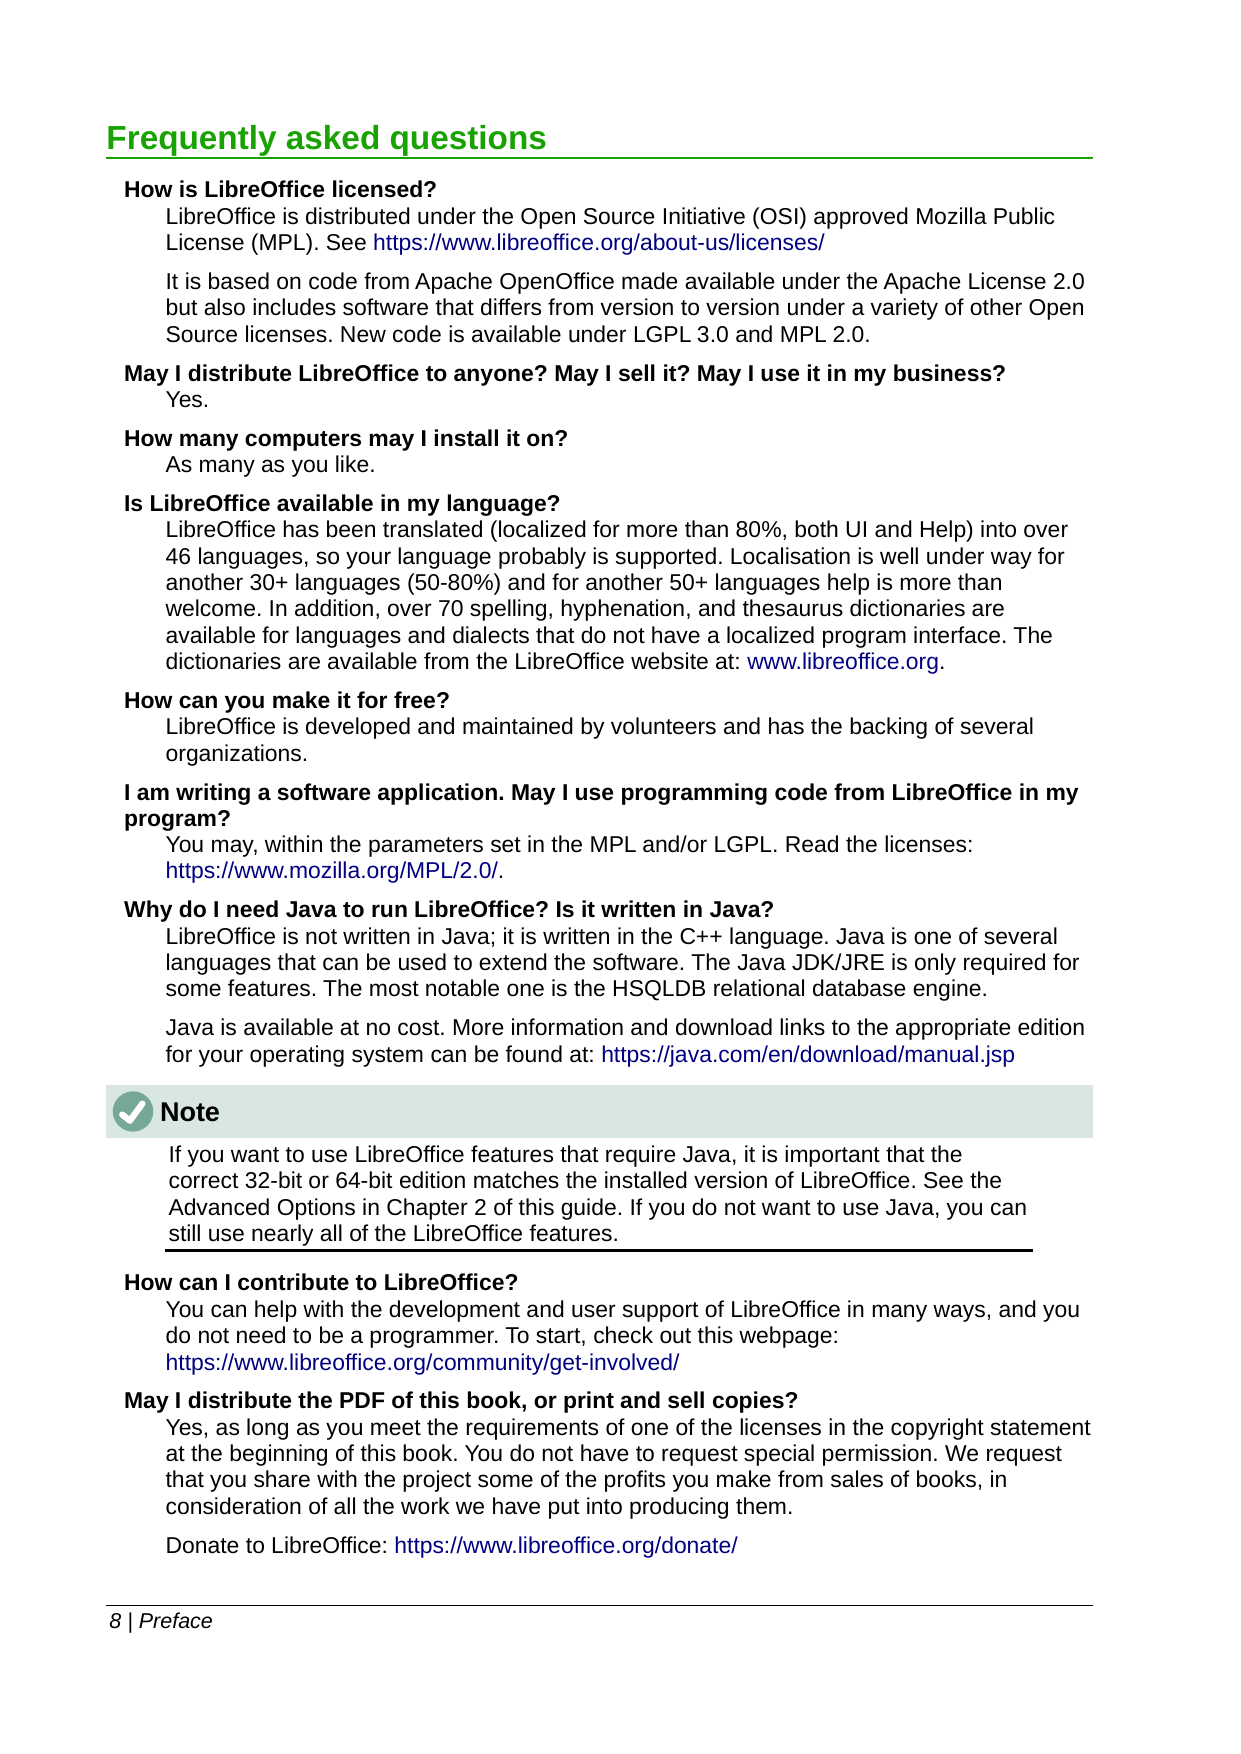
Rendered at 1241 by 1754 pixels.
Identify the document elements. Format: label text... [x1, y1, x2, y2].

text As many as you like. [165, 451, 1093, 477]
text May I distribute the PDF of this book, or print and sell copies? [124, 1387, 1093, 1414]
text You may, within the parameters set in the MPL and/or LGPL. Read the licenses: https://www.mozilla.org/MPL/2.0/. [165, 831, 1093, 884]
text You can help with the development and user support of LibreOffice in many ways, and you do not need to be a programmer. To start, check out this webpage: https://www.libreoffice.org/community/get-involved/ [165, 1296, 1093, 1375]
text Is LibreOffice available in my language? [124, 490, 1093, 516]
subtitle Note [106, 1085, 1093, 1138]
text Java is available at no cost. More information and download links to the appropriate edition for your operating system can be found at: https://java.com/en/download/manual.jsp [165, 1014, 1093, 1067]
subtitle Frequently asked questions [106, 118, 1093, 157]
text Yes, as long as you meet the requirements of one of the licenses in the copyright statement at the beginning of this book. You do not have to request special permission. We request that you share with the project some of the profits you make from sales of books, in consideration of all the work we have put into producing them. [165, 1414, 1093, 1519]
text I am writing a software application. May I use programming code from LibreOffice in my program? [124, 778, 1093, 831]
text LibreOffice is distributed under the Open Source Initiative (OSI) approved Mozilla Public License (MPL). See https://www.libreoffice.org/about-us/licenses/ [165, 203, 1093, 255]
text LibreOffice is developed and maintained by volunteers and has the backing of several organizations. [165, 713, 1093, 766]
text It is based on code from Apache OpenOffice made available under the Apache License 2.0 but also includes software that differs from version to version under a variety of other Open Source licenses. New code is available under LGPL 3.0 and MPL 2.0. [165, 268, 1093, 347]
text How can you make it for free? [124, 687, 1093, 713]
text How many computers may I install it on? [124, 425, 1093, 451]
text If you want to use LibreOffice features that require Java, it is important that the correct 32-bit or 64-bit edition matches the installed version of LibreOffice. See the Advanced Options in Chapter 2 of this guide. If you do not want to use Java, you can still use nearly all of the LibreOffice features. [165, 1138, 1033, 1249]
text LibreOffice has been translated (localized for more than 80%, both UI and Help) into over 46 languages, so your language probably is supported. Localisation is well under way for another 30+ languages (50-80%) and for another 50+ languages help is more than welcome. In addition, over 70 spelling, hyphenation, and thesaurus dictionaries are available for languages and dialects that do not have a localized program interface. The dictionaries are available from the LibreOffice website at: www.libreoffice.org. [165, 516, 1093, 674]
text How can I contribute to LibreOffice? [124, 1269, 1093, 1296]
text Donate to LibreOffice: https://www.libreoffice.org/donate/ [165, 1532, 1093, 1558]
text LibreOffice is not written in Java; it is written in the C++ language. Java is one of several languages that can be used to extend the software. The Java JDK/JRE is only required for some features. The most notable one is the HSQLDB relational database engine. [165, 923, 1093, 1002]
text How is LibreOffice licensed? [124, 176, 1093, 203]
text Why do I need Java to run LibreOffice? Is it written in Java? [124, 896, 1093, 923]
text May I distribute LibreOffice to anyone? May I sell it? May I use it in my business? [124, 359, 1093, 386]
text Yes. [165, 386, 1093, 412]
